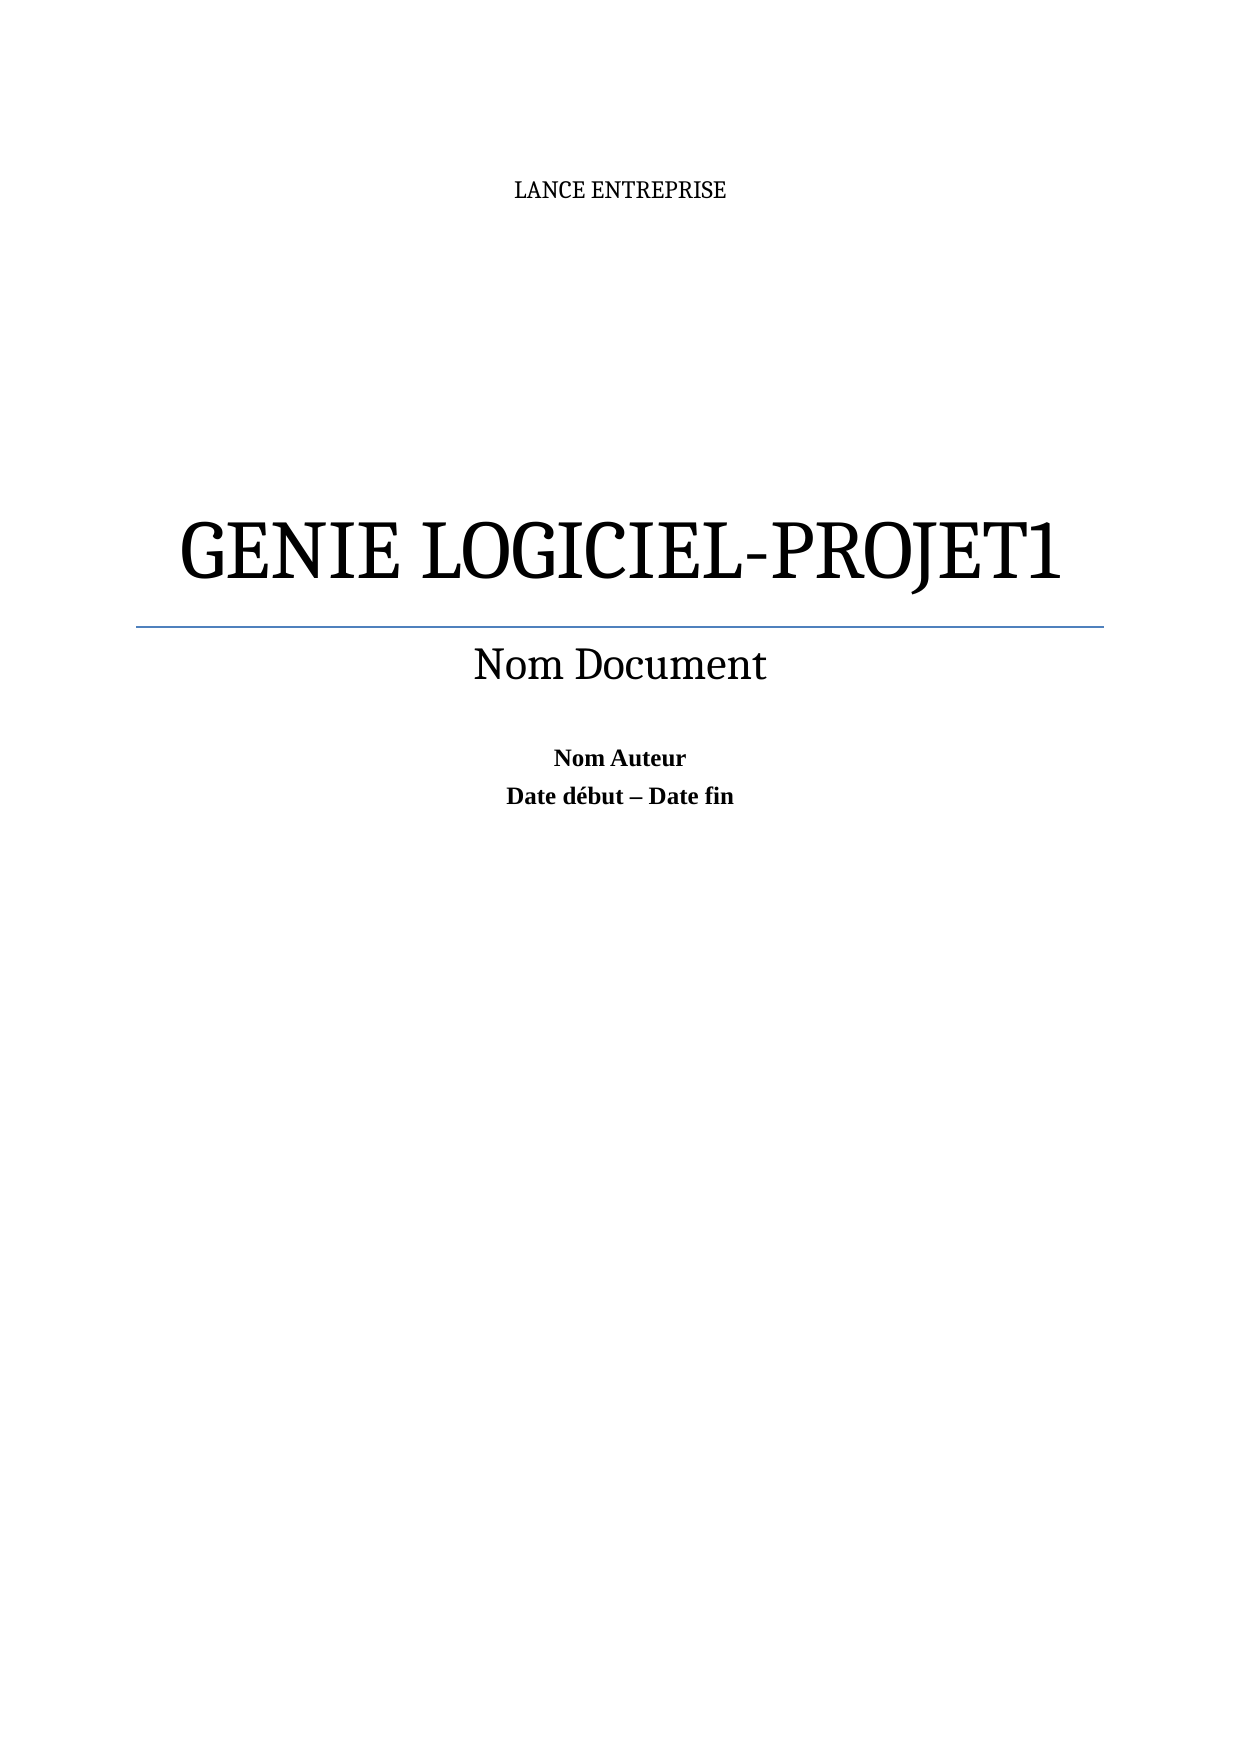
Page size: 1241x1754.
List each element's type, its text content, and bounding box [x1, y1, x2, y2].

table_cell Nom Auteur [136, 739, 1104, 776]
table_cell Date début – Date fin [136, 776, 1104, 814]
table_cell GENIE LOGICIEL-PROJET1 [136, 476, 1104, 626]
table_header LANCE ENTREPRISE [136, 176, 1104, 476]
table_cell [136, 701, 1104, 739]
table_cell Nom Document [136, 628, 1104, 701]
